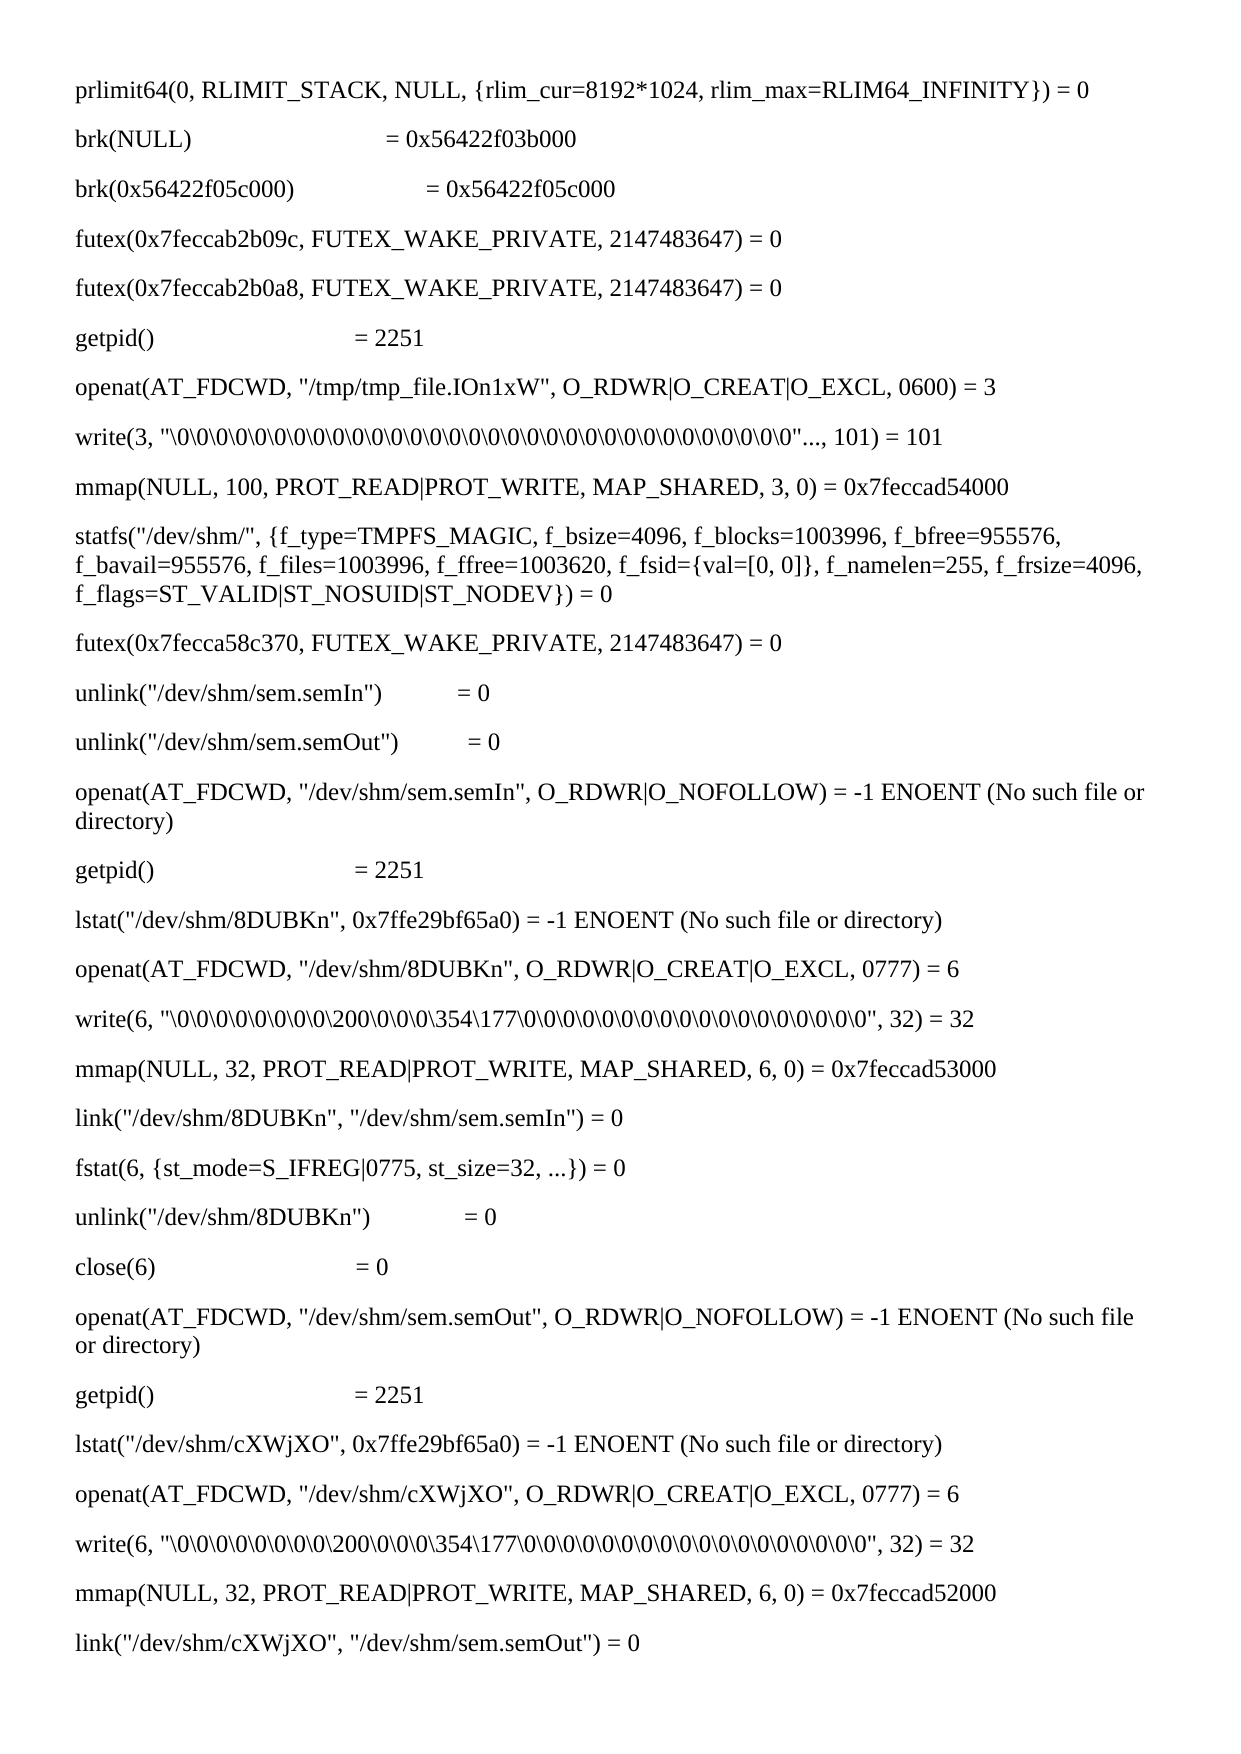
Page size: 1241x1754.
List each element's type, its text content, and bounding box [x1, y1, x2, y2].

text close(6) = 0 [75, 1252, 1147, 1281]
text openat(AT_FDCWD, "/dev/shm/sem.semOut", O_RDWR|O_NOFOLLOW) = -1 ENOENT (No such file or directory) [75, 1302, 1147, 1359]
text openat(AT_FDCWD, "/tmp/tmp_file.IOn1xW", O_RDWR|O_CREAT|O_EXCL, 0600) = 3 [75, 372, 1147, 401]
text openat(AT_FDCWD, "/dev/shm/cXWjXO", O_RDWR|O_CREAT|O_EXCL, 0777) = 6 [75, 1479, 1147, 1508]
text openat(AT_FDCWD, "/dev/shm/sem.semIn", O_RDWR|O_NOFOLLOW) = -1 ENOENT (No such file or directory) [75, 777, 1147, 834]
text futex(0x7feccab2b09c, FUTEX_WAKE_PRIVATE, 2147483647) = 0 [75, 224, 1147, 252]
text write(6, "\0\0\0\0\0\0\0\0\200\0\0\0\354\177\0\0\0\0\0\0\0\0\0\0\0\0\0\0\0\0\0\0", 32) = 32 [75, 1004, 1147, 1033]
text statfs("/dev/shm/", {f_type=TMPFS_MAGIC, f_bsize=4096, f_blocks=1003996, f_bfree=955576, f_bavail=955576, f_files=1003996, f_ffree=1003620, f_fsid={val=[0, 0]}, f_namelen=255, f_frsize=4096, f_flags=ST_VALID|ST_NOSUID|ST_NODEV}) = 0 [75, 521, 1147, 607]
text unlink("/dev/shm/sem.semIn") = 0 [75, 678, 1147, 707]
text getpid() = 2251 [75, 323, 1147, 352]
text brk(NULL) = 0x56422f03b000 [75, 124, 1147, 153]
text fstat(6, {st_mode=S_IFREG|0775, st_size=32, ...}) = 0 [75, 1153, 1147, 1182]
text openat(AT_FDCWD, "/dev/shm/8DUBKn", O_RDWR|O_CREAT|O_EXCL, 0777) = 6 [75, 954, 1147, 983]
text link("/dev/shm/8DUBKn", "/dev/shm/sem.semIn") = 0 [75, 1103, 1147, 1132]
text lstat("/dev/shm/cXWjXO", 0x7ffe29bf65a0) = -1 ENOENT (No such file or directory) [75, 1429, 1147, 1458]
text mmap(NULL, 32, PROT_READ|PROT_WRITE, MAP_SHARED, 6, 0) = 0x7feccad53000 [75, 1054, 1147, 1082]
text write(3, "\0\0\0\0\0\0\0\0\0\0\0\0\0\0\0\0\0\0\0\0\0\0\0\0\0\0\0\0\0\0\0\0"..., 101) = 101 [75, 422, 1147, 451]
text futex(0x7feccab2b0a8, FUTEX_WAKE_PRIVATE, 2147483647) = 0 [75, 273, 1147, 302]
text lstat("/dev/shm/8DUBKn", 0x7ffe29bf65a0) = -1 ENOENT (No such file or directory) [75, 905, 1147, 934]
text link("/dev/shm/cXWjXO", "/dev/shm/sem.semOut") = 0 [75, 1628, 1147, 1657]
text getpid() = 2251 [75, 1380, 1147, 1409]
text unlink("/dev/shm/sem.semOut") = 0 [75, 727, 1147, 756]
text mmap(NULL, 100, PROT_READ|PROT_WRITE, MAP_SHARED, 3, 0) = 0x7feccad54000 [75, 472, 1147, 500]
text futex(0x7fecca58c370, FUTEX_WAKE_PRIVATE, 2147483647) = 0 [75, 628, 1147, 657]
text write(6, "\0\0\0\0\0\0\0\0\200\0\0\0\354\177\0\0\0\0\0\0\0\0\0\0\0\0\0\0\0\0\0\0", 32) = 32 [75, 1529, 1147, 1557]
text getpid() = 2251 [75, 855, 1147, 884]
text prlimit64(0, RLIMIT_STACK, NULL, {rlim_cur=8192*1024, rlim_max=RLIM64_INFINITY}) = 0 [75, 75, 1147, 104]
text brk(0x56422f05c000) = 0x56422f05c000 [75, 174, 1147, 203]
text mmap(NULL, 32, PROT_READ|PROT_WRITE, MAP_SHARED, 6, 0) = 0x7feccad52000 [75, 1578, 1147, 1607]
text unlink("/dev/shm/8DUBKn") = 0 [75, 1202, 1147, 1231]
